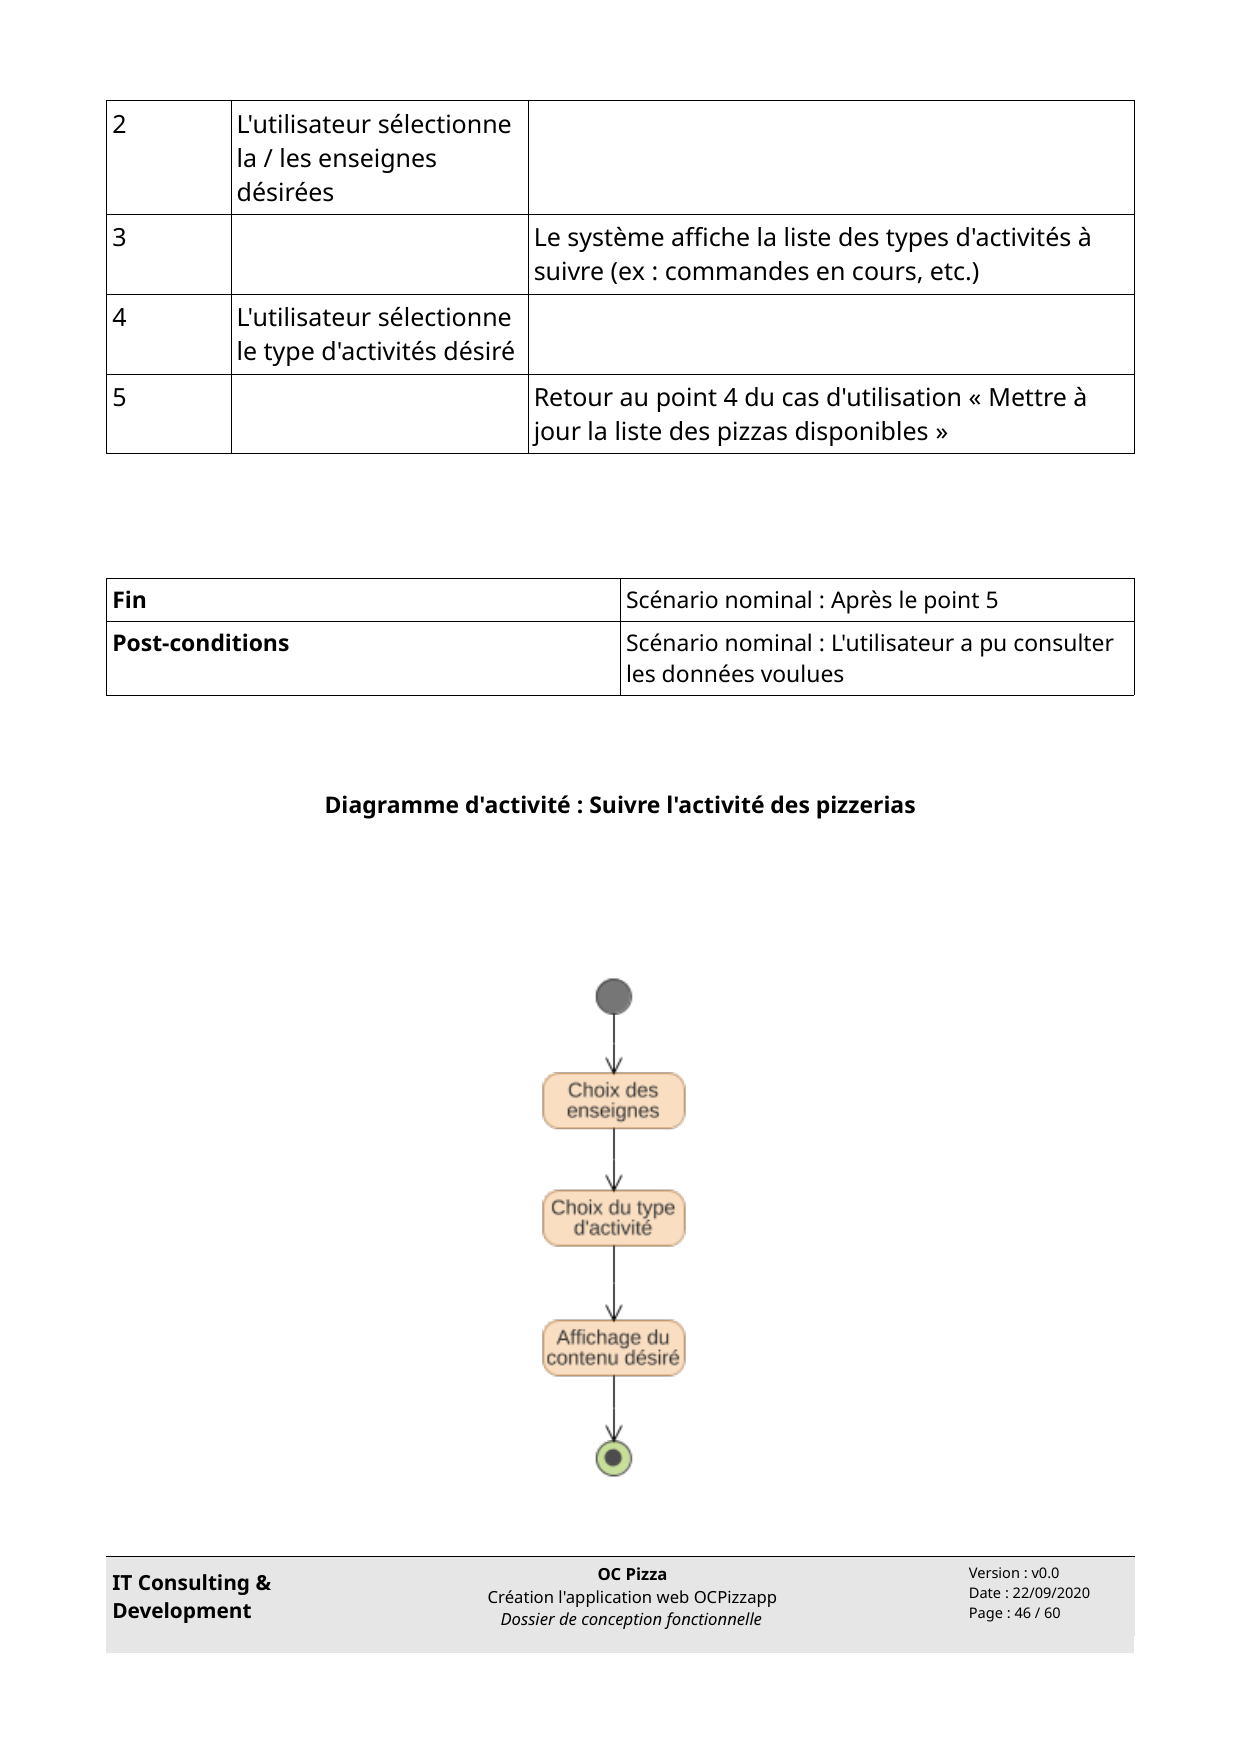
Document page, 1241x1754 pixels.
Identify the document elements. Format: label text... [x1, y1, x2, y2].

table_cell 3 [107, 215, 231, 294]
table_cell Scénario nominal : L'utilisateur a pu consulter les données voulues [621, 622, 1134, 695]
table_cell Post-conditions [107, 622, 620, 695]
table_header Fin [107, 579, 620, 621]
table_cell [529, 101, 1134, 214]
table_cell 2 [107, 101, 231, 214]
table_header Scénario nominal : Après le point 5 [621, 579, 1134, 621]
table_cell 4 [107, 295, 231, 373]
table_cell 5 [107, 375, 231, 453]
picture [496, 932, 731, 1522]
table_cell [529, 295, 1134, 373]
table_cell L'utilisateur sélectionne le type d'activités désiré [232, 295, 528, 373]
table_cell Retour au point 4 du cas d'utilisation « Mettre à jour la liste des pizzas disponibles » [529, 375, 1134, 453]
table_cell [232, 215, 528, 294]
table_cell Le système affiche la liste des types d'activités à suivre (ex : commandes en cours, etc.) [529, 215, 1134, 294]
table_cell [232, 375, 528, 453]
table_cell L'utilisateur sélectionne la / les enseignes désirées [232, 101, 528, 214]
text Diagramme d'activité : Suivre l'activité des pizzerias [106, 789, 1134, 820]
